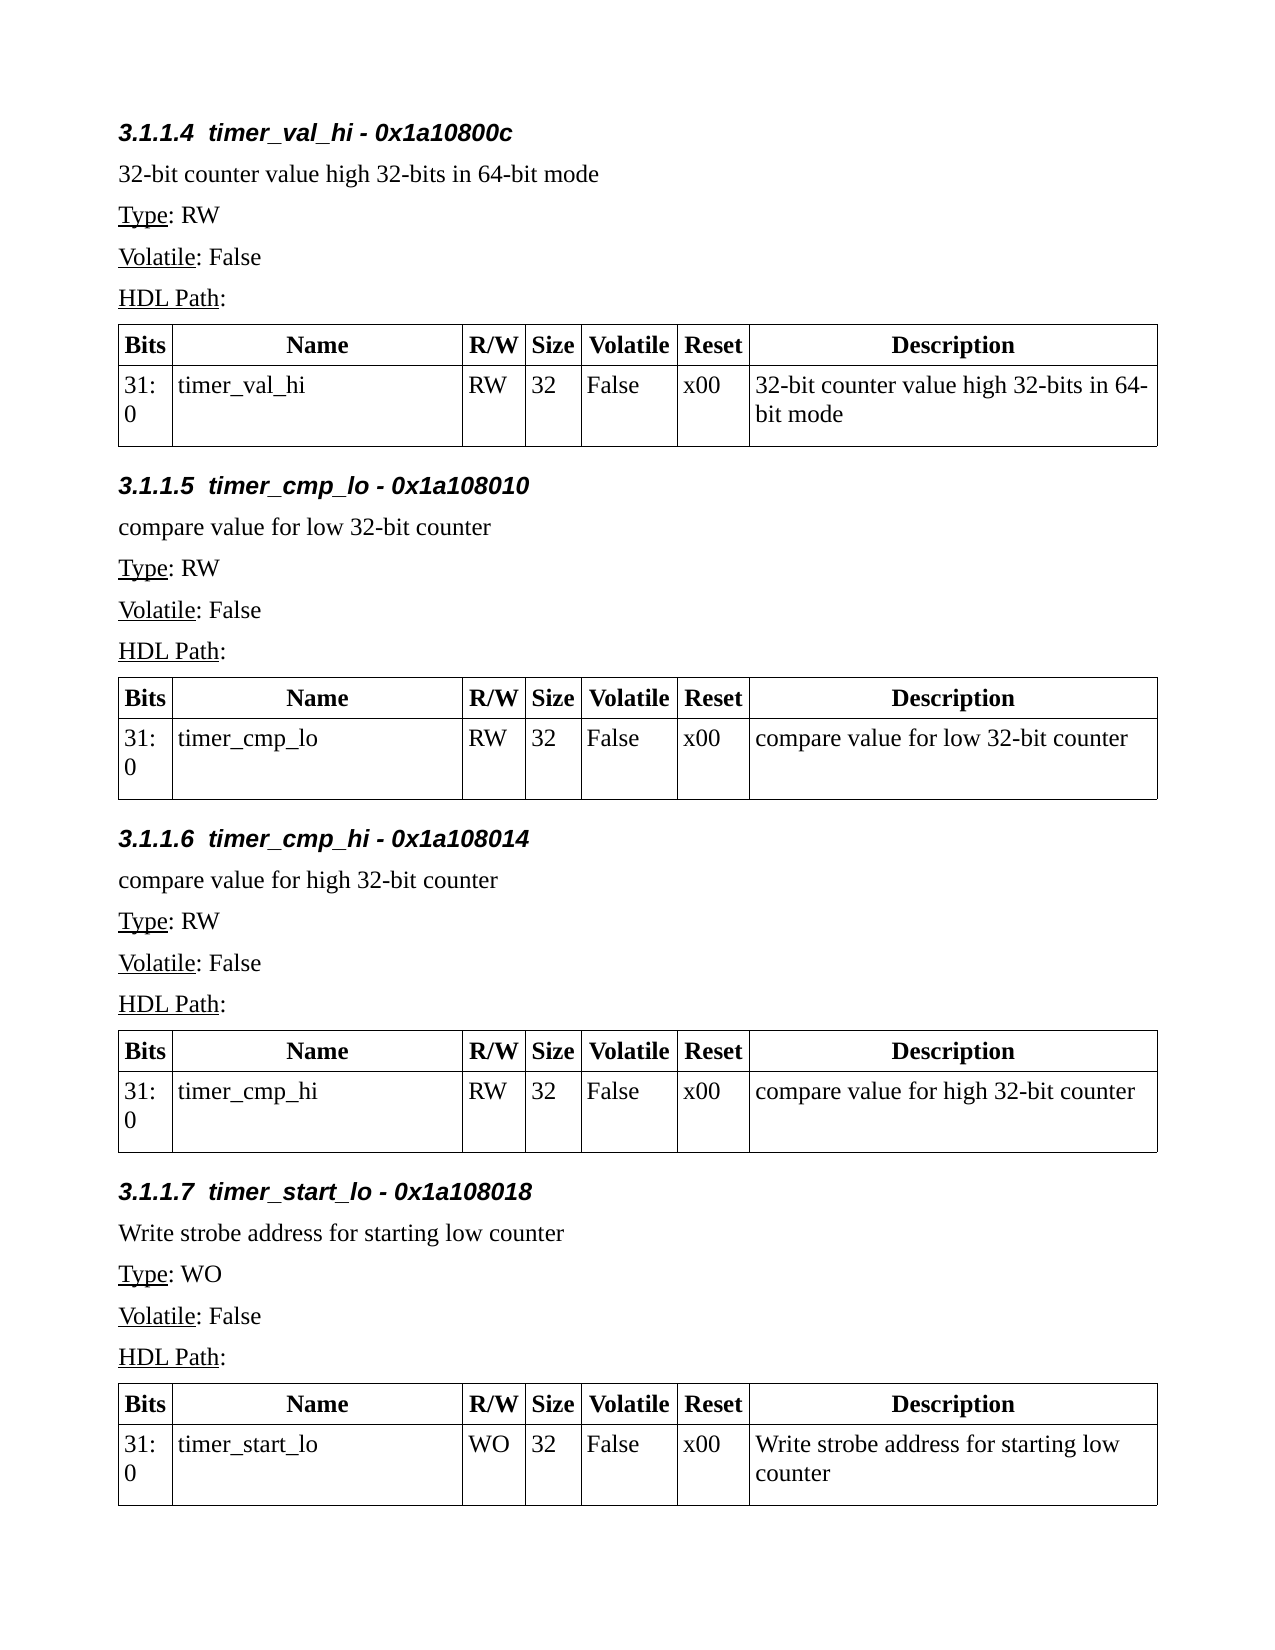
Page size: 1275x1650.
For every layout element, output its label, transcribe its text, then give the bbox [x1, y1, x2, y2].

text Type: WO [118, 1259, 1157, 1288]
table_cell 31:0 [119, 1072, 172, 1152]
text HDL Path: [118, 1342, 1157, 1371]
table_cell Write strobe address for starting low counter [750, 1425, 1157, 1505]
table_header R/W [463, 1384, 525, 1423]
table_cell RW [463, 719, 525, 799]
table_cell False [582, 1425, 677, 1505]
table_header Description [750, 678, 1157, 717]
text Type: RW [118, 553, 1157, 582]
table_cell timer_val_hi [173, 366, 462, 446]
text Volatile: False [118, 595, 1157, 623]
table_cell compare value for high 32-bit counter [750, 1072, 1157, 1152]
table_cell x00 [678, 1072, 749, 1152]
text HDL Path: [118, 636, 1157, 665]
table_header Volatile [582, 1384, 677, 1423]
text HDL Path: [118, 989, 1157, 1018]
table_header Name [173, 325, 462, 364]
text compare value for low 32-bit counter [118, 512, 1157, 541]
text compare value for high 32-bit counter [118, 865, 1157, 894]
table_header Size [526, 325, 581, 364]
table_cell RW [463, 366, 525, 446]
table_header R/W [463, 1031, 525, 1071]
subtitle timer_cmp_hi - 0x1a108014 [118, 824, 1157, 853]
table_cell x00 [678, 1425, 749, 1505]
table_header Description [750, 1384, 1157, 1423]
table_header Volatile [582, 678, 677, 717]
text Write strobe address for starting low counter [118, 1218, 1157, 1247]
table_cell False [582, 719, 677, 799]
text 32-bit counter value high 32-bits in 64-bit mode [118, 159, 1157, 188]
table_cell x00 [678, 719, 749, 799]
table_header Bits [119, 1384, 172, 1423]
table_cell 31:0 [119, 1425, 172, 1505]
table_header Description [750, 1031, 1157, 1071]
table_header Reset [678, 1031, 749, 1071]
table_header R/W [463, 325, 525, 364]
table_header Size [526, 678, 581, 717]
table_cell 32 [526, 366, 581, 446]
text Volatile: False [118, 242, 1157, 270]
table_cell 32 [526, 1425, 581, 1505]
table_cell 32 [526, 1072, 581, 1152]
table_cell x00 [678, 366, 749, 446]
table_header Reset [678, 1384, 749, 1423]
text HDL Path: [118, 283, 1157, 312]
table_cell False [582, 1072, 677, 1152]
table_header Name [173, 1031, 462, 1071]
table_cell compare value for low 32-bit counter [750, 719, 1157, 799]
table_cell WO [463, 1425, 525, 1505]
table_header Bits [119, 1031, 172, 1071]
table_cell timer_cmp_lo [173, 719, 462, 799]
table_header Reset [678, 325, 749, 364]
table_cell RW [463, 1072, 525, 1152]
table_cell timer_start_lo [173, 1425, 462, 1505]
table_header Description [750, 325, 1157, 364]
table_header Bits [119, 325, 172, 364]
table_header Size [526, 1384, 581, 1423]
text Volatile: False [118, 948, 1157, 976]
table_cell 32-bit counter value high 32-bits in 64-bit mode [750, 366, 1157, 446]
table_cell timer_cmp_hi [173, 1072, 462, 1152]
table_header Bits [119, 678, 172, 717]
text Type: RW [118, 200, 1157, 229]
table_cell 31:0 [119, 366, 172, 446]
table_cell 32 [526, 719, 581, 799]
subtitle timer_val_hi - 0x1a10800c [118, 118, 1157, 147]
table_header Name [173, 1384, 462, 1423]
table_header Size [526, 1031, 581, 1071]
table_header R/W [463, 678, 525, 717]
table_cell False [582, 366, 677, 446]
text Volatile: False [118, 1301, 1157, 1329]
table_header Reset [678, 678, 749, 717]
table_header Name [173, 678, 462, 717]
table_header Volatile [582, 1031, 677, 1071]
subtitle timer_start_lo - 0x1a108018 [118, 1177, 1157, 1206]
table_header Volatile [582, 325, 677, 364]
table_cell 31:0 [119, 719, 172, 799]
subtitle timer_cmp_lo - 0x1a108010 [118, 471, 1157, 500]
text Type: RW [118, 906, 1157, 935]
